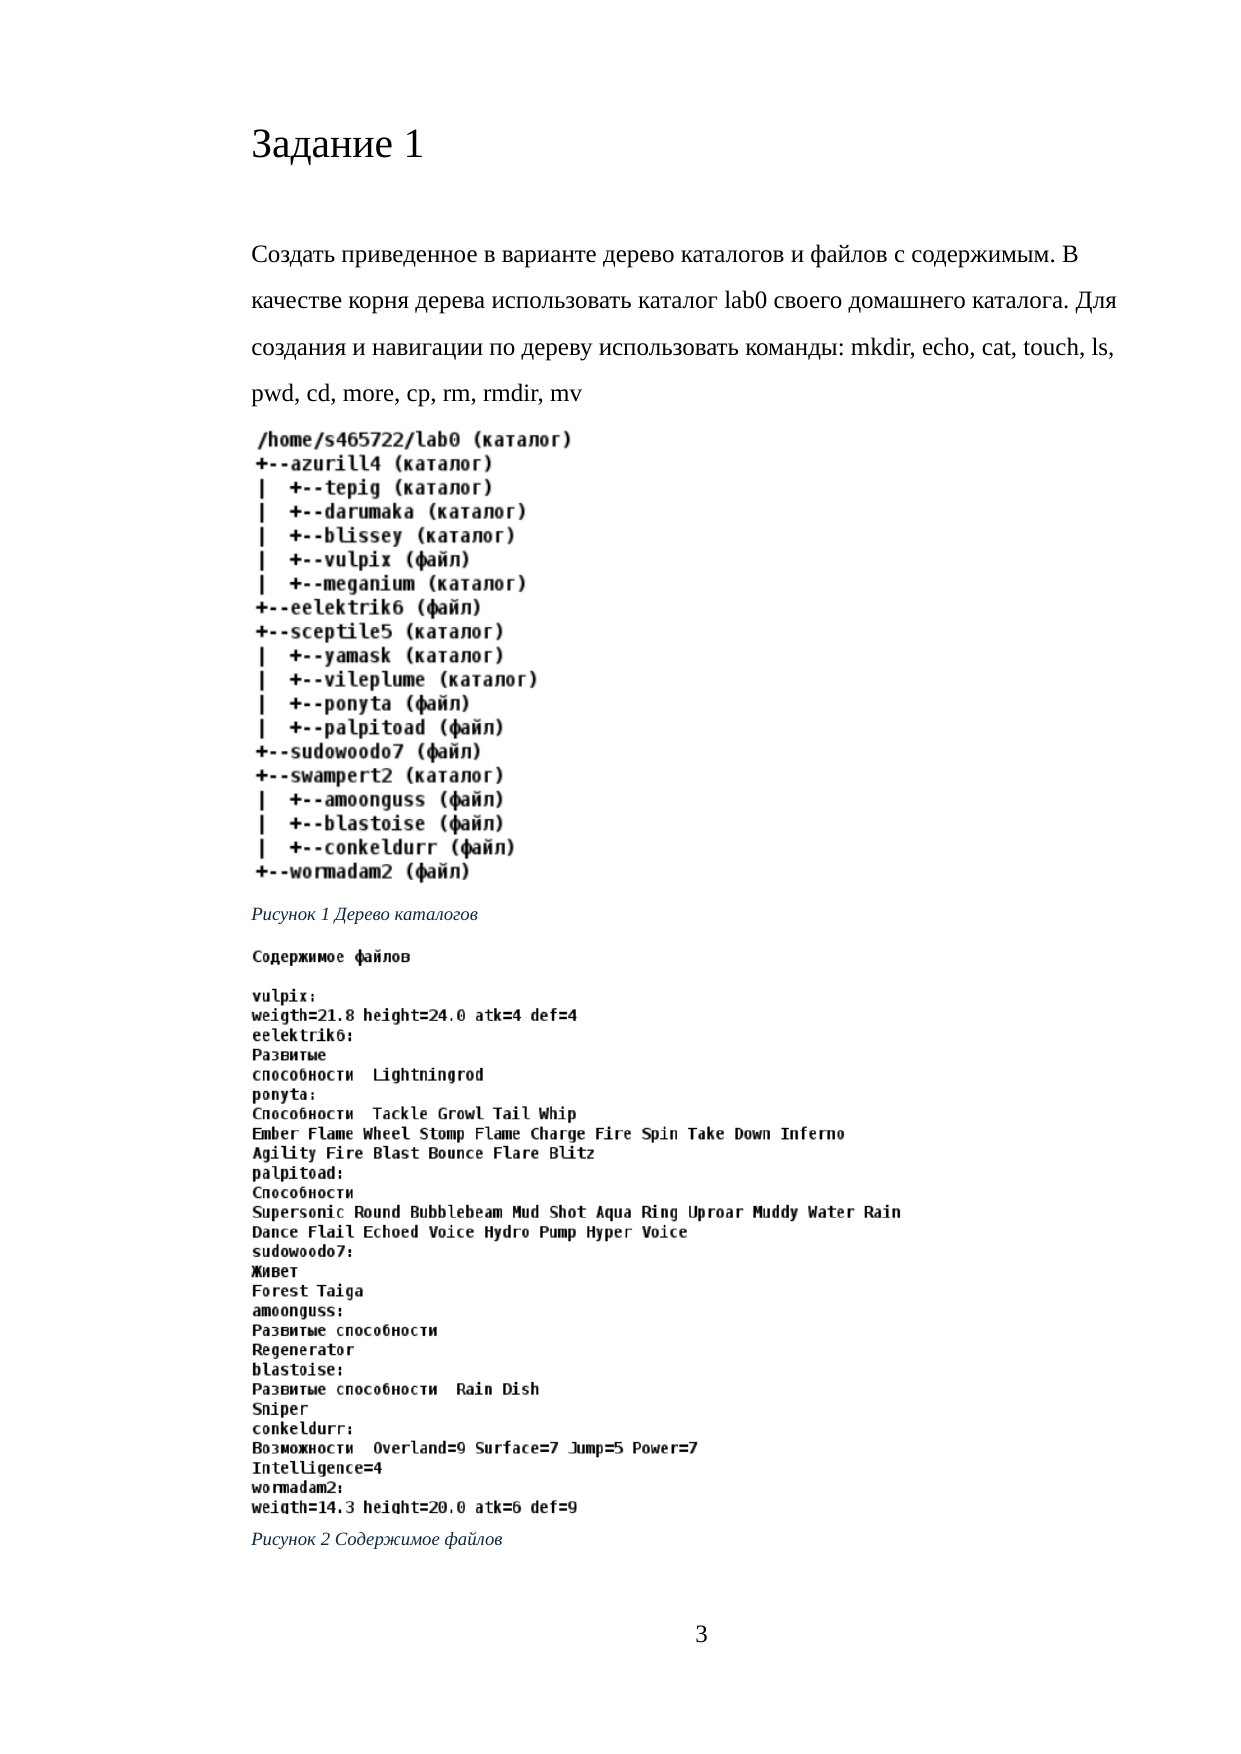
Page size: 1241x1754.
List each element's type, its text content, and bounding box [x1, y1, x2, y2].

text Рисунок 2 Содержимое файлов [251, 1528, 1152, 1550]
picture [251, 945, 902, 1514]
text pwd, cd, more, cp, rm, rmdir, mv [251, 378, 1152, 407]
text качестве корня дерева использовать каталог lab0 своего домашнего каталога. Для [251, 286, 1152, 314]
text создания и навигации по дереву использовать команды: mkdir, echo, cat, touch, ls, [251, 332, 1152, 361]
picture [251, 424, 576, 889]
subtitle Задание 1 [251, 118, 1152, 166]
text Рисунок 1 Дерево каталогов [251, 903, 1152, 924]
text Создать приведенное в варианте дерево каталогов и файлов с содержимым. В [251, 239, 1152, 268]
